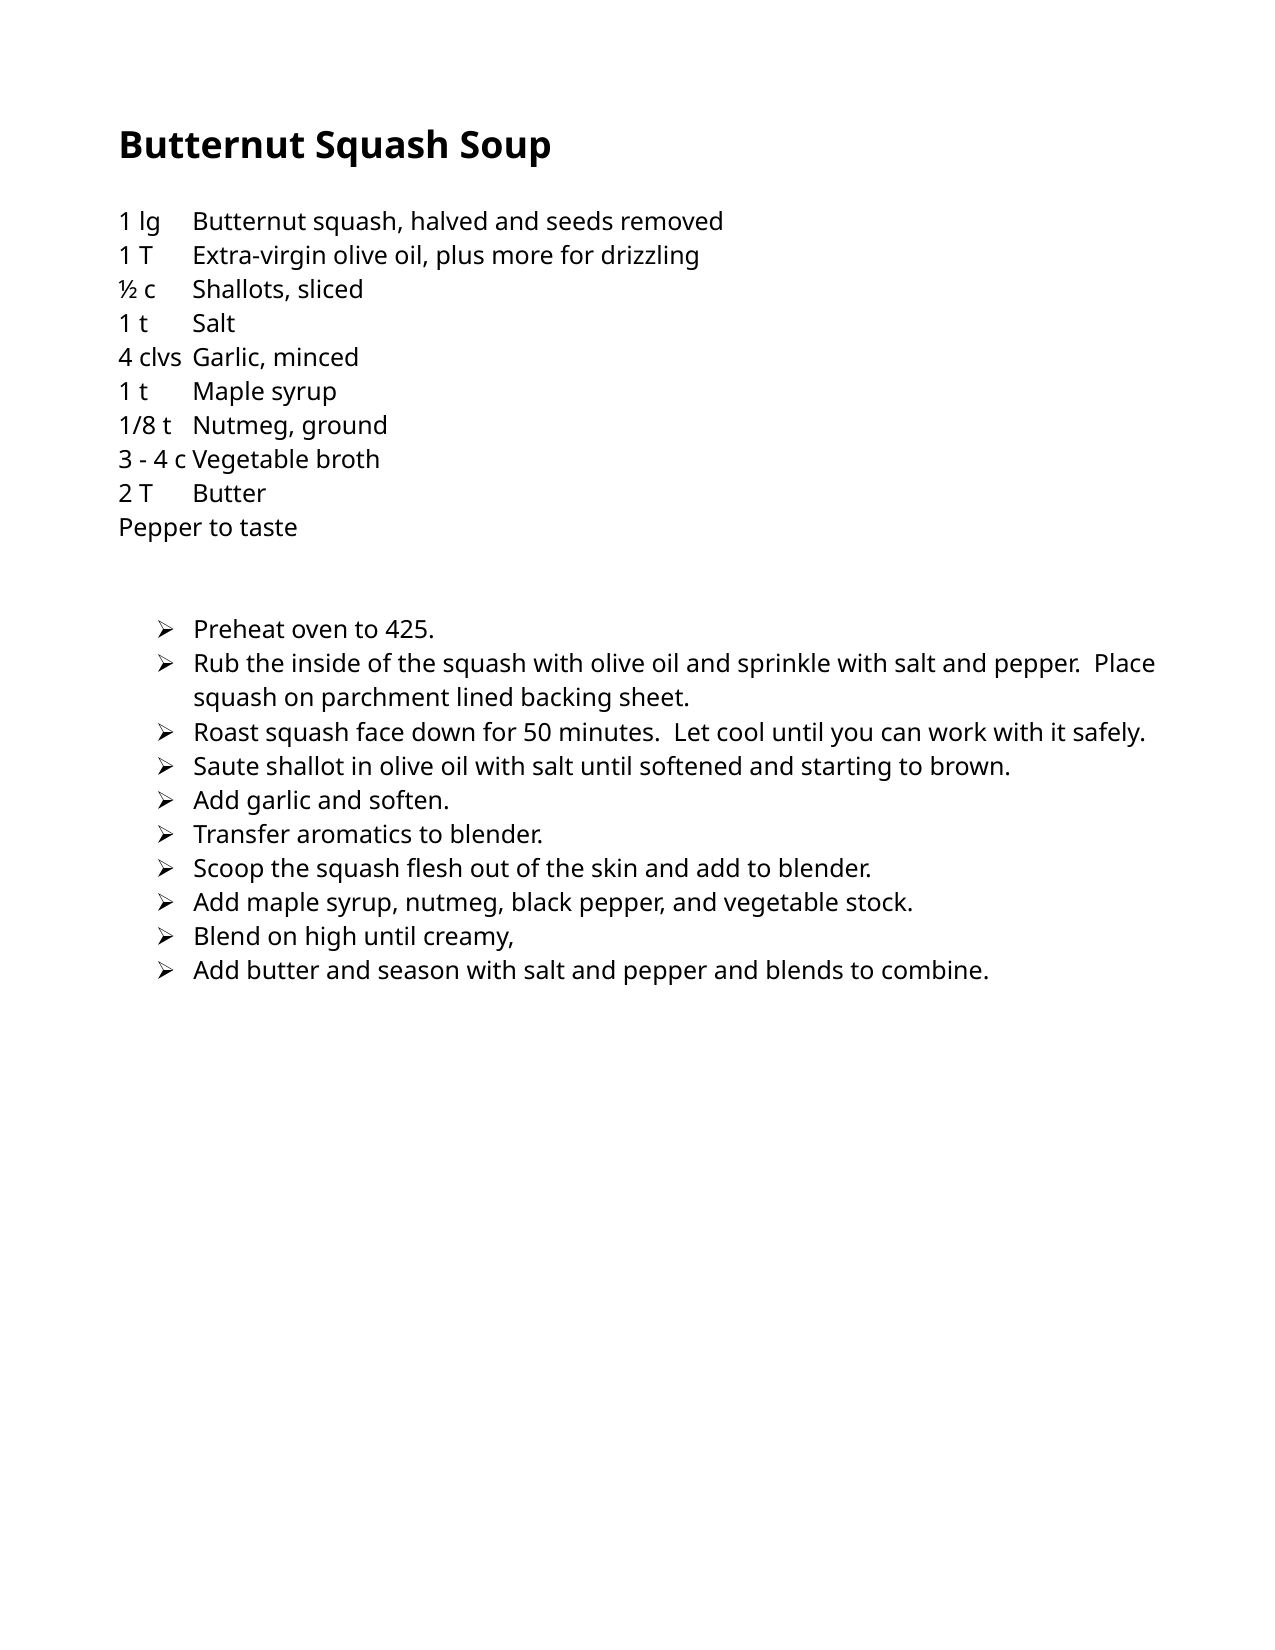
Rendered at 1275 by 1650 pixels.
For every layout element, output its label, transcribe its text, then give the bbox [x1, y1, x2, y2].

text 3 - 4 c Vegetable broth [118, 442, 1157, 476]
list Blend on high until creamy, [156, 918, 1157, 953]
text 1 lg Butternut squash, halved and seeds removed [118, 203, 1157, 237]
list Preheat oven to 425. [156, 612, 1157, 646]
list Transfer aromatics to blender. [156, 816, 1157, 850]
text 1 t Salt [118, 305, 1157, 339]
text 2 T Butter [118, 476, 1157, 510]
text 1/8 t Nutmeg, ground [118, 408, 1157, 442]
text 4 clvs Garlic, minced [118, 339, 1157, 373]
list Roast squash face down for 50 minutes. Let cool until you can work with it safely. [156, 714, 1157, 748]
list Scoop the squash flesh out of the skin and add to blender. [156, 850, 1157, 884]
text 1 t Maple syrup [118, 373, 1157, 408]
list Rub the inside of the squash with olive oil and sprinkle with salt and pepper. Place squash on parchment lined backing sheet. [156, 646, 1157, 714]
list Add maple syrup, nutmeg, black pepper, and vegetable stock. [156, 884, 1157, 918]
text Butternut Squash Soup [118, 118, 1157, 169]
text 1 T Extra-virgin olive oil, plus more for drizzling [118, 237, 1157, 271]
text ½ c Shallots, sliced [118, 271, 1157, 305]
list Add butter and season with salt and pepper and blends to combine. [156, 953, 1157, 987]
list Saute shallot in olive oil with salt until softened and starting to brown. [156, 748, 1157, 782]
list Add garlic and soften. [156, 782, 1157, 816]
text Pepper to taste [118, 510, 1157, 544]
